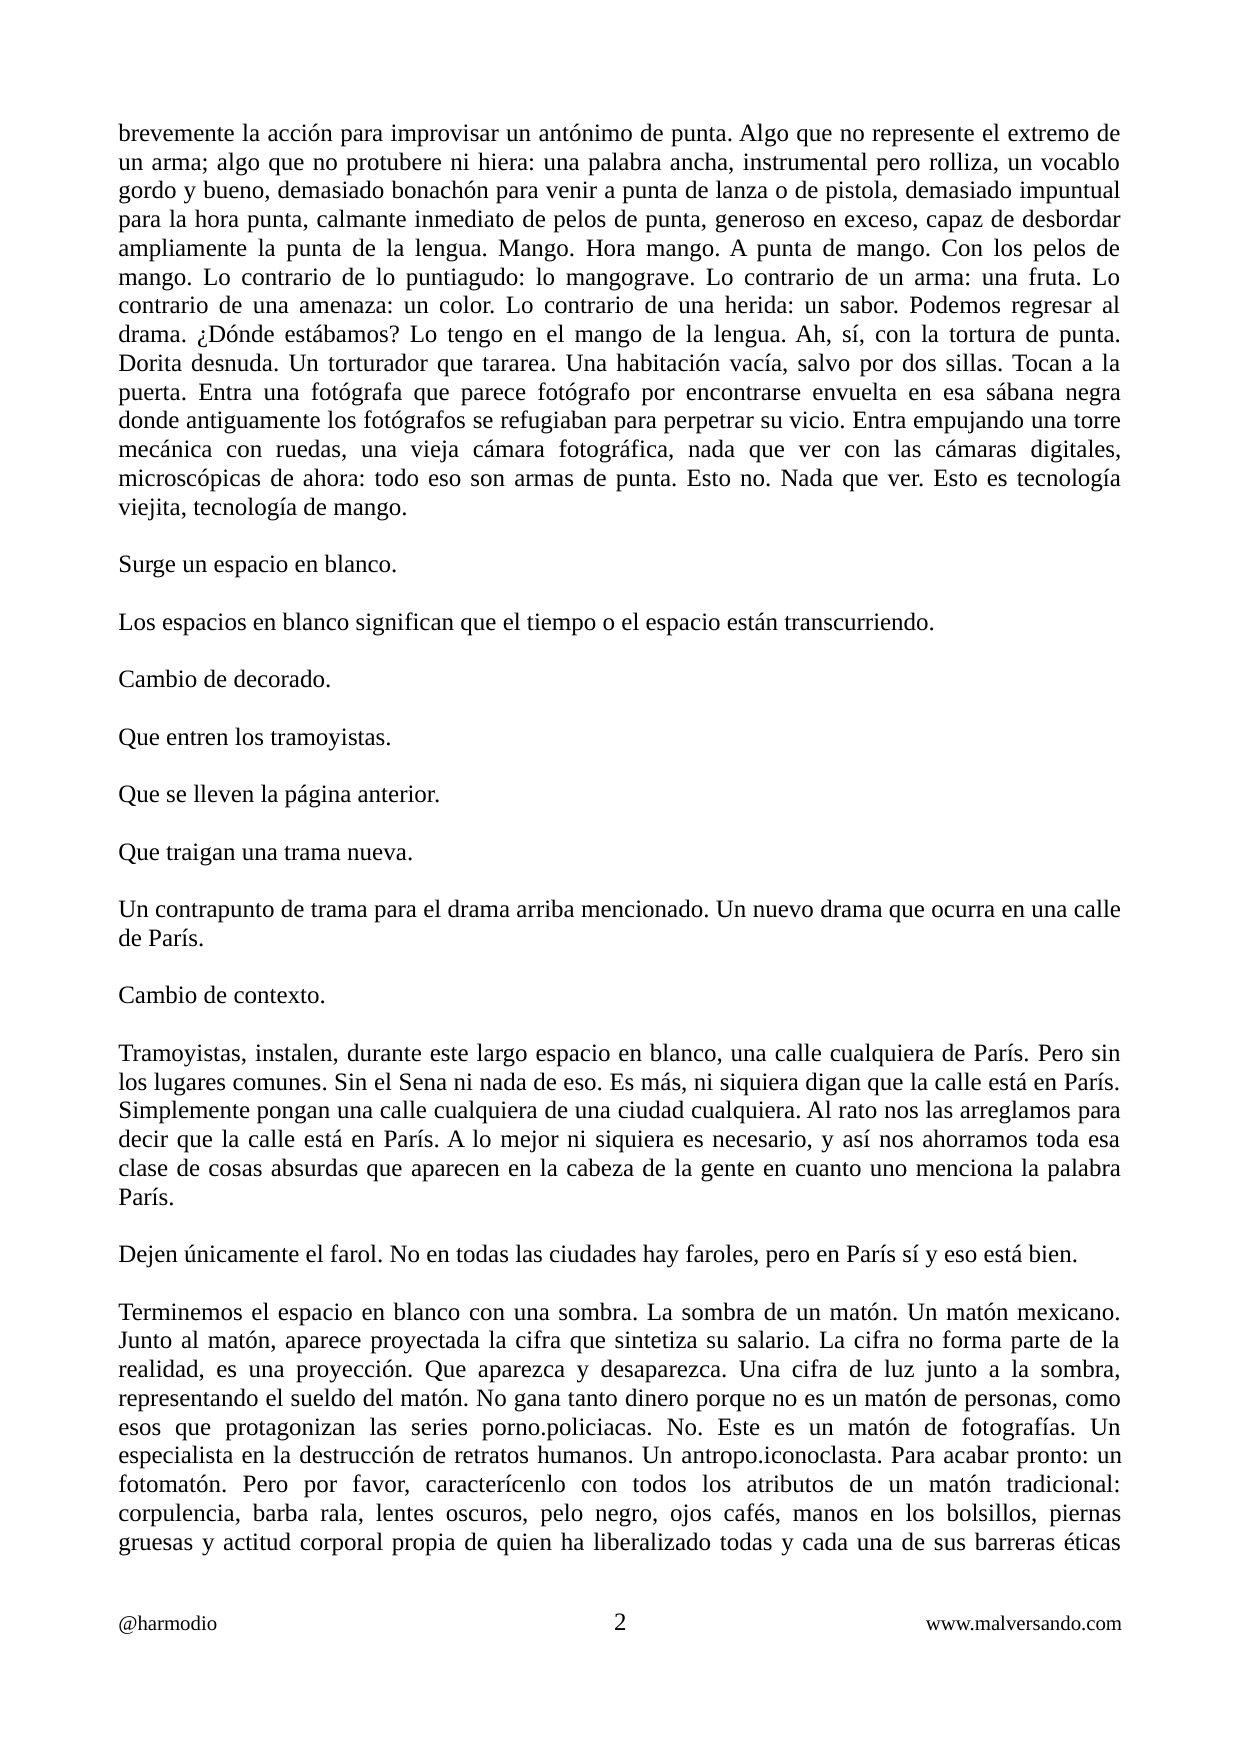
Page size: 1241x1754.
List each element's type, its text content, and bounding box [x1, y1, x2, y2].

text Dejen únicamente el farol. No en todas las ciudades hay faroles, pero en París sí y eso está bien. [118, 1239, 1122, 1268]
text Cambio de decorado. [118, 664, 1122, 693]
text Un contrapunto de trama para el drama arriba mencionado. Un nuevo drama que ocurra en una calle de París. [118, 894, 1122, 952]
text Los espacios en blanco significan que el tiempo o el espacio están transcurriendo. [118, 607, 1122, 636]
text Que se lleven la página anterior. [118, 779, 1122, 808]
text Surge un espacio en blanco. [118, 549, 1122, 578]
text brevemente la acción para improvisar un antónimo de punta. Algo que no represente el extremo de un arma; algo que no protubere ni hiera: una palabra ancha, instrumental pero rolliza, un vocablo gordo y bueno, demasiado bonachón para venir a punta de lanza o de pistola, demasiado impuntual para la hora punta, calmante inmediato de pelos de punta, generoso en exceso, capaz de desbordar ampliamente la punta de la lengua. Mango. Hora mango. A punta de mango. Con los pelos de mango. Lo contrario de lo puntiagudo: lo mangograve. Lo contrario de un arma: una fruta. Lo contrario de una amenaza: un color. Lo contrario de una herida: un sabor. Podemos regresar al drama. ¿Dónde estábamos? Lo tengo en el mango de la lengua. Ah, sí, con la tortura de punta. Dorita desnuda. Un torturador que tararea. Una habitación vacía, salvo por dos sillas. Tocan a la puerta. Entra una fotógrafa que parece fotógrafo por encontrarse envuelta en esa sábana negra donde antiguamente los fotógrafos se refugiaban para perpetrar su vicio. Entra empujando una torre mecánica con ruedas, una vieja cámara fotográfica, nada que ver con las cámaras digitales, microscópicas de ahora: todo eso son armas de punta. Esto no. Nada que ver. Esto es tecnología viejita, tecnología de mango. [118, 118, 1122, 521]
text Terminemos el espacio en blanco con una sombra. La sombra de un matón. Un matón mexicano. Junto al matón, aparece proyectada la cifra que sintetiza su salario. La cifra no forma parte de la realidad, es una proyección. Que aparezca y desaparezca. Una cifra de luz junto a la sombra, representando el sueldo del matón. No gana tanto dinero porque no es un matón de personas, como esos que protagonizan las series porno.policiacas. No. Este es un matón de fotografías. Un especialista en la destrucción de retratos humanos. Un antropo.iconoclasta. Para acabar pronto: un fotomatón. Pero por favor, caracterícenlo con todos los atributos de un matón tradicional: corpulencia, barba rala, lentes oscuros, pelo negro, ojos cafés, manos en los bolsillos, piernas gruesas y actitud corporal propia de quien ha liberalizado todas y cada una de sus barreras éticas [118, 1297, 1122, 1556]
text Tramoyistas, instalen, durante este largo espacio en blanco, una calle cualquiera de París. Pero sin los lugares comunes. Sin el Sena ni nada de eso. Es más, ni siquiera digan que la calle está en París. Simplemente pongan una calle cualquiera de una ciudad cualquiera. Al rato nos las arreglamos para decir que la calle está en París. A lo mejor ni siquiera es necesario, y así nos ahorramos toda esa clase de cosas absurdas que aparecen en la cabeza de la gente en cuanto uno menciona la palabra París. [118, 1038, 1122, 1211]
text Que entren los tramoyistas. [118, 722, 1122, 751]
text Cambio de contexto. [118, 981, 1122, 1009]
text Que traigan una trama nueva. [118, 837, 1122, 866]
